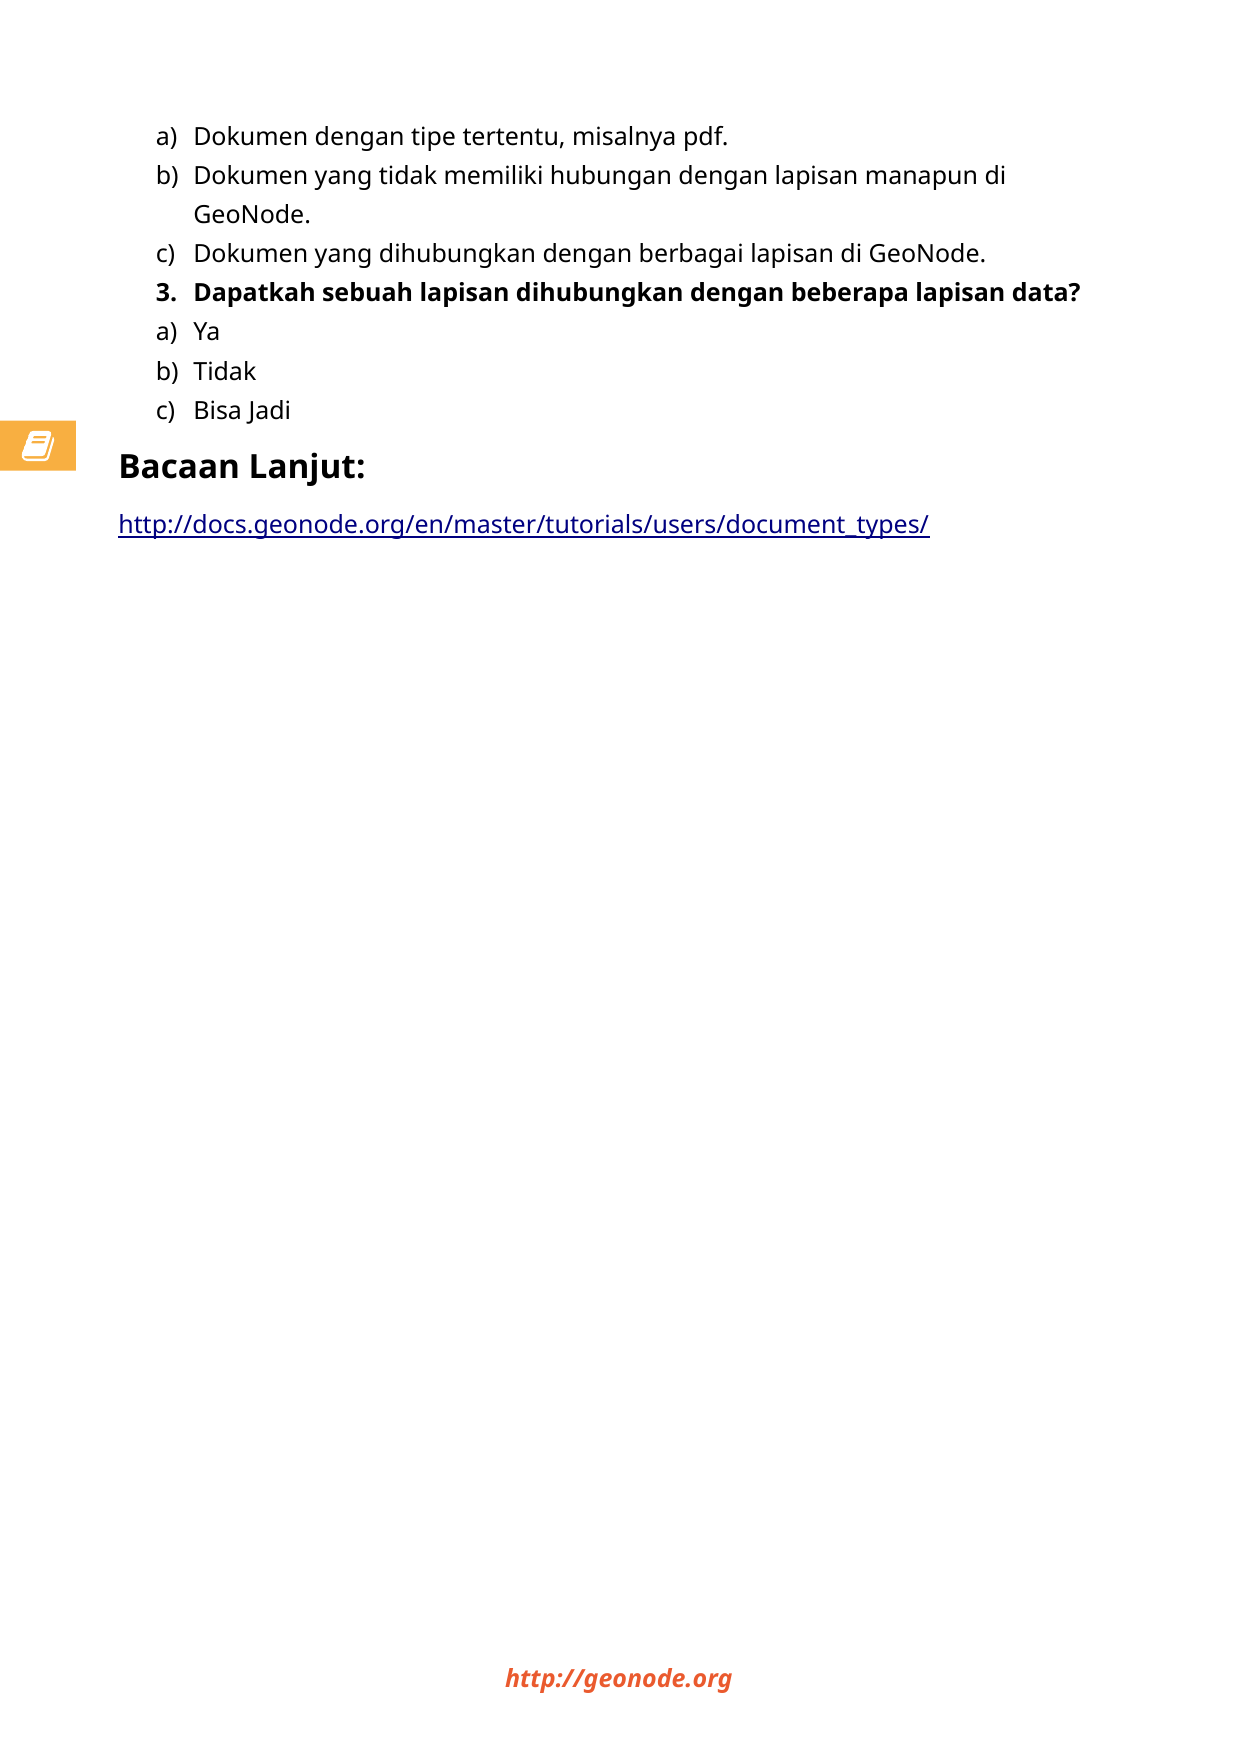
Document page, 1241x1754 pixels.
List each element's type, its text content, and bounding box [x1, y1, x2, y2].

list Ya [156, 314, 1122, 348]
list Dokumen yang tidak memiliki hubungan dengan lapisan manapun di GeoNode. [156, 157, 1122, 231]
subtitle Bacaan Lanjut: [118, 443, 1122, 489]
list Tidak [156, 353, 1122, 387]
list Dokumen dengan tipe tertentu, misalnya pdf. [156, 118, 1122, 152]
text http://docs.geonode.org/en/master/tutorials/users/document_types/ [118, 507, 1122, 541]
list Bisa Jadi [156, 392, 1122, 426]
list Dapatkah sebuah lapisan dihubungkan dengan beberapa lapisan data? [156, 275, 1122, 309]
list Dokumen yang dihubungkan dengan berbagai lapisan di GeoNode. [156, 236, 1122, 270]
